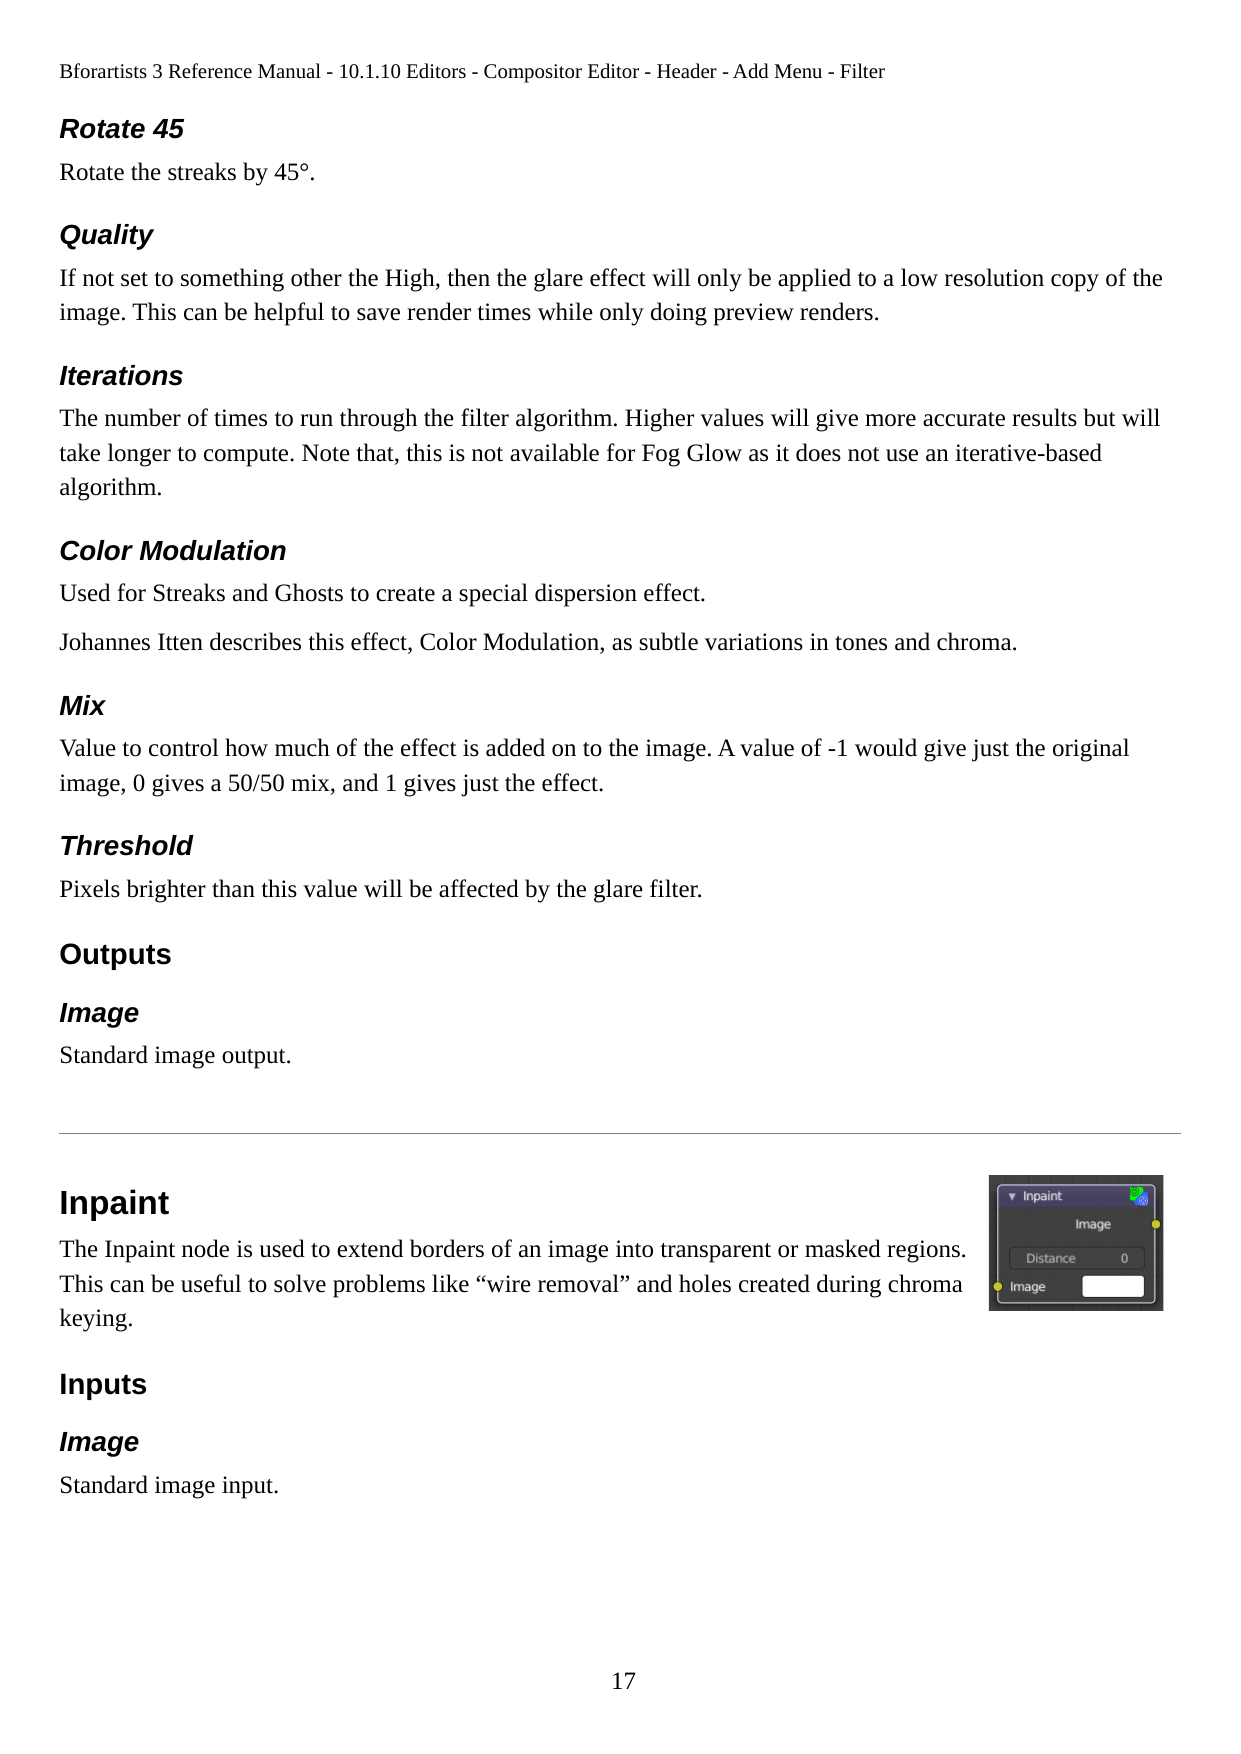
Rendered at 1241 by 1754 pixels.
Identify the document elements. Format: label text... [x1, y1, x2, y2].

subtitle [1164, 1183, 1181, 1222]
text Standard image input. [59, 1470, 1181, 1499]
text Rotate the streaks by 45°. [59, 157, 1181, 186]
text Johannes Itten describes this effect, Color Modulation, as subtle variations in tones and chroma. [59, 627, 1181, 656]
subtitle Iterations [59, 359, 1181, 391]
subtitle Inputs [59, 1367, 1181, 1401]
subtitle Image [59, 996, 1181, 1028]
text Pixels brighter than this value will be affected by the glare filter. [59, 874, 1181, 902]
subtitle Mix [59, 689, 1181, 721]
text Value to control how much of the effect is added on to the image. A value of -1 would give just the original image, 0 gives a 50/50 mix, and 1 gives just the effect. [59, 733, 1181, 796]
subtitle Outputs [59, 937, 1181, 971]
text Used for Streaks and Ghosts to create a special dispersion effect. [59, 578, 1181, 607]
subtitle Inpaint [59, 1183, 988, 1222]
subtitle Quality [59, 218, 1181, 250]
subtitle Color Modulation [59, 534, 1181, 566]
text The number of times to run through the filter algorithm. Higher values will give more accurate results but will take longer to compute. Note that, this is not available for Fog Glow as it does not use an iterative-based algorithm. [59, 403, 1181, 501]
subtitle Rotate 45 [59, 113, 1181, 144]
subtitle Threshold [59, 829, 1181, 861]
text The Inpaint node is used to extend borders of an image into transparent or masked regions. This can be useful to solve problems like “wire removal” and holes created during chroma keying. [59, 1234, 1181, 1332]
subtitle Image [59, 1426, 1181, 1458]
text Standard image output. [59, 1040, 1181, 1069]
text If not set to something other the High, then the glare effect will only be applied to a low resolution copy of the image. This can be helpful to save render times while only doing preview renders. [59, 263, 1181, 326]
picture [988, 1175, 1164, 1311]
